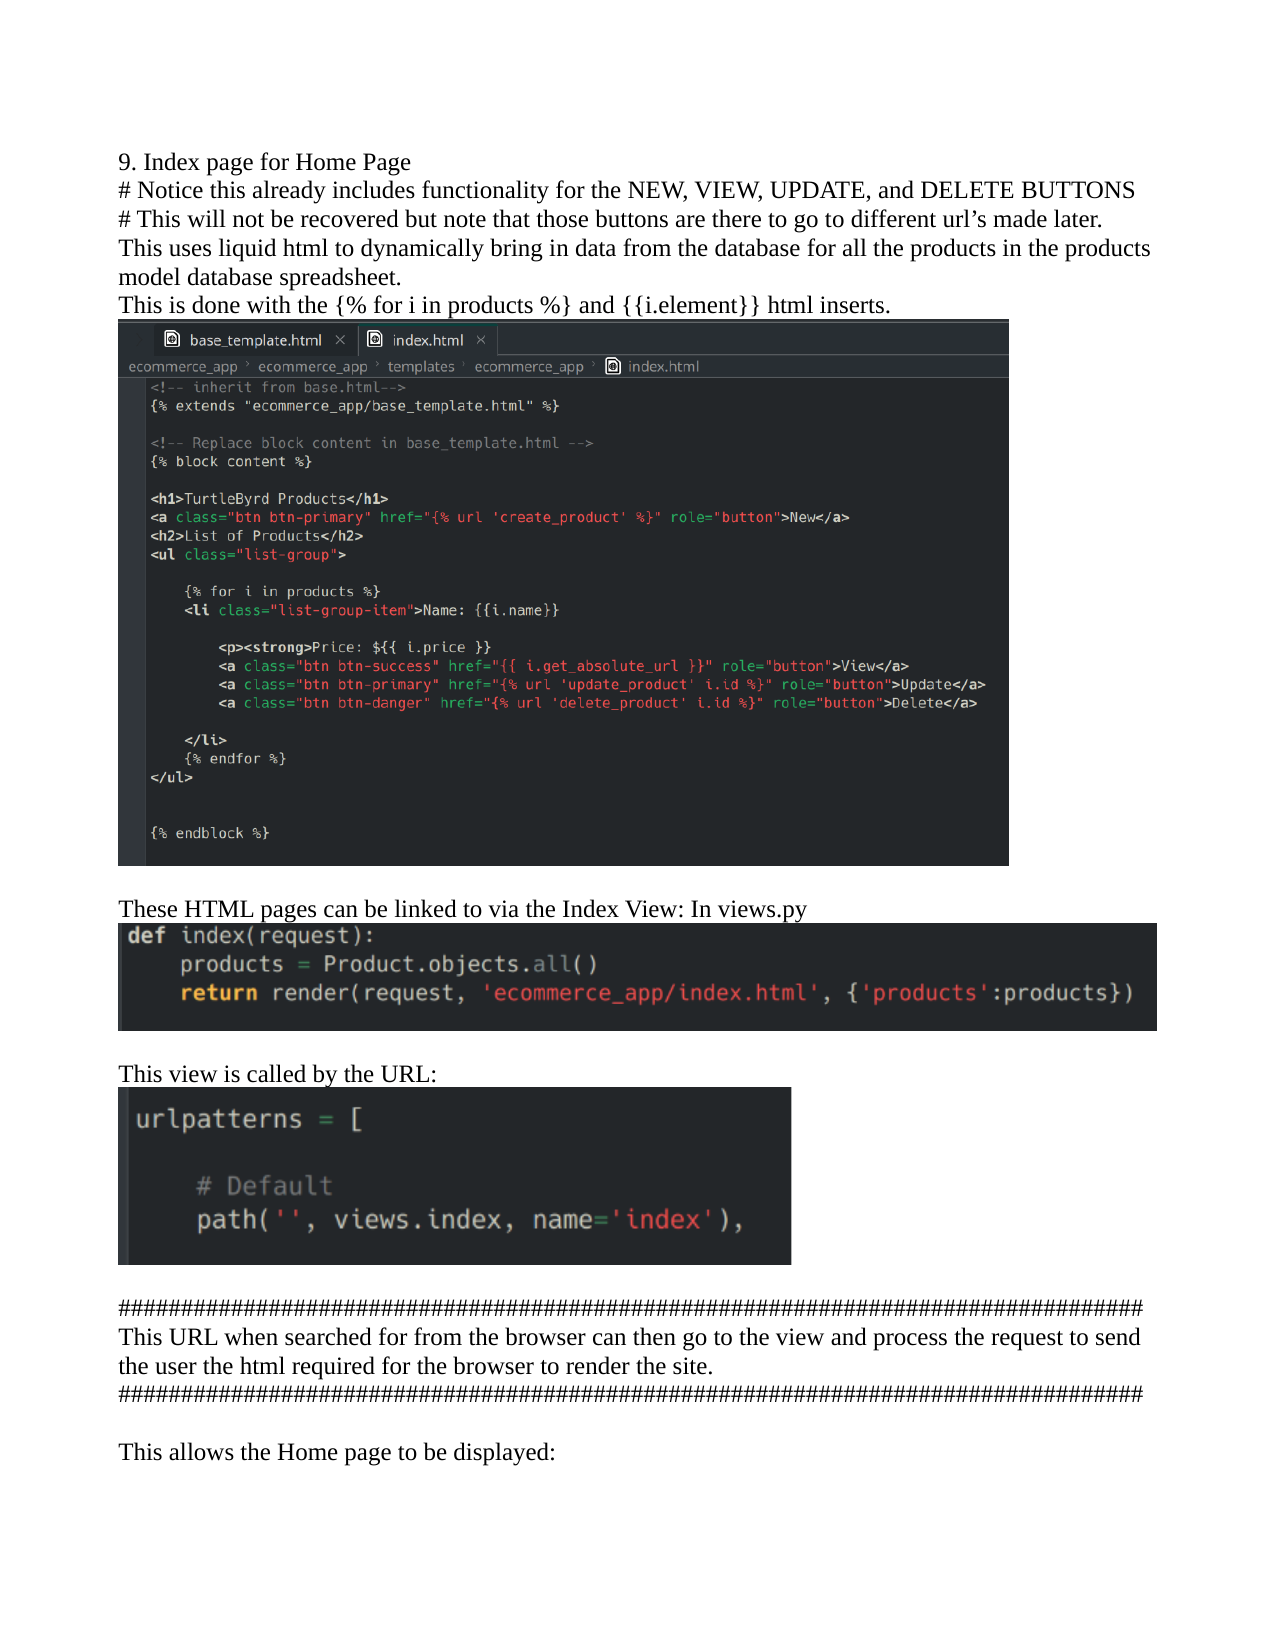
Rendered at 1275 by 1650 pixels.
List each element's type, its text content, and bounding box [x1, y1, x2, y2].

text This is done with the {% for i in products %} and {{i.element}} html inserts. [118, 291, 1157, 319]
text 9. Index page for Home Page [118, 147, 1157, 176]
text This URL when searched for from the browser can then go to the view and process the request to send the user the html required for the browser to render the site. [118, 1322, 1157, 1379]
text ################################################################################## [118, 1293, 1157, 1322]
text # This will not be recovered but note that those buttons are there to go to different url’s made later. [118, 204, 1157, 233]
text This uses liquid html to dynamically bring in data from the database for all the products in the products model database spreadsheet. [118, 233, 1157, 291]
picture [118, 1087, 792, 1265]
picture [118, 923, 1157, 1031]
text This view is called by the URL: [118, 1059, 1157, 1088]
text This allows the Home page to be displayed: [118, 1437, 1157, 1466]
text These HTML pages can be linked to via the Index View: In views.py [118, 894, 1157, 923]
picture [118, 319, 1009, 866]
text ################################################################################## [118, 1379, 1157, 1408]
text # Notice this already includes functionality for the NEW, VIEW, UPDATE, and DELETE BUTTONS [118, 176, 1157, 204]
